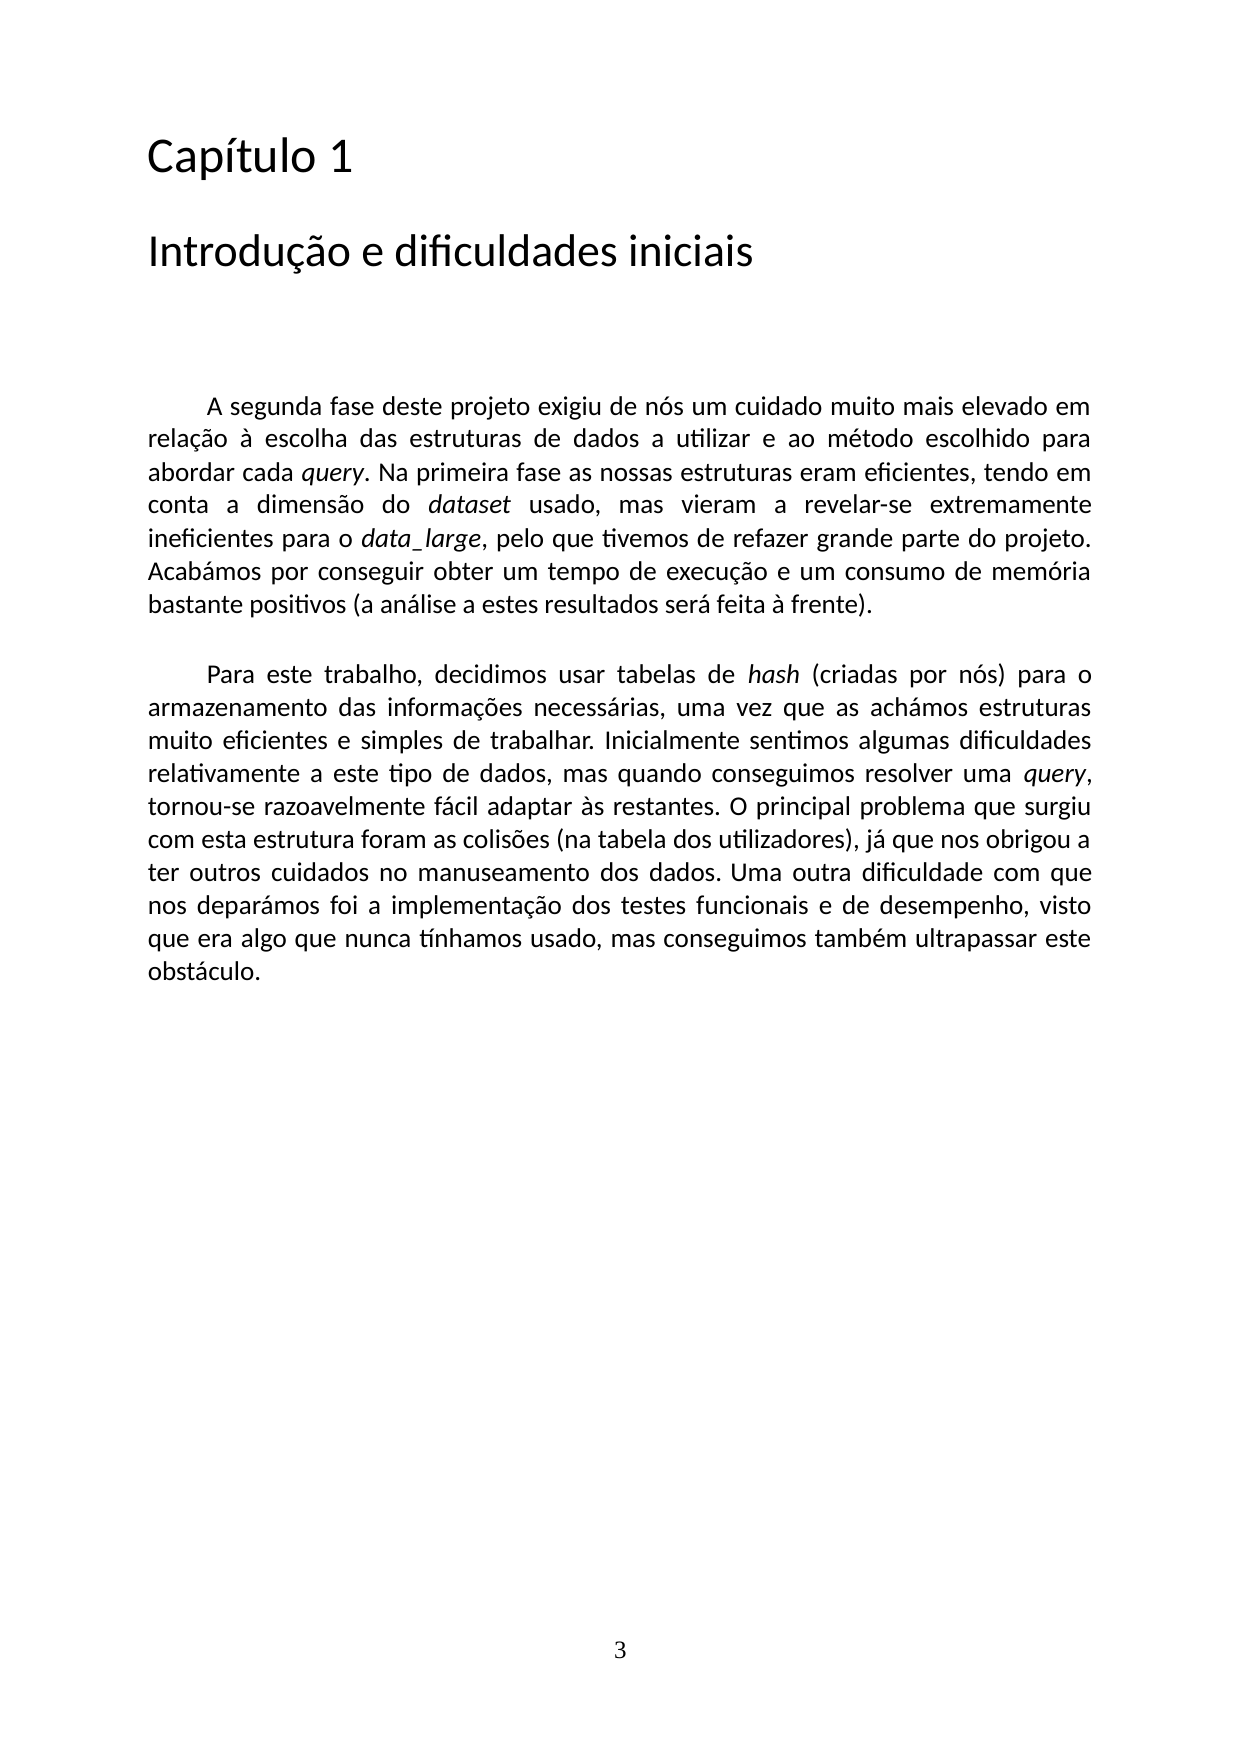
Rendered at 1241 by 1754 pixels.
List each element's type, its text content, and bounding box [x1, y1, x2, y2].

text Introdução e dificuldades iniciais [148, 222, 1093, 278]
text A segunda fase deste projeto exigiu de nós um cuidado muito mais elevado em relação à escolha das estruturas de dados a utilizar e ao método escolhido para abordar cada query. Na primeira fase as nossas estruturas eram eficientes, tendo em conta a dimensão do dataset usado, mas vieram a revelar-se extremamente ineficientes para o data_large, pelo que tivemos de refazer grande parte do projeto. Acabámos por conseguir obter um tempo de execução e um consumo de memória bastante positivos (a análise a estes resultados será feita à frente). [148, 389, 1093, 620]
text Capítulo 1 [148, 123, 1093, 184]
text Para este trabalho, decidimos usar tabelas de hash (criadas por nós) para o armazenamento das informações necessárias, uma vez que as achámos estruturas muito eficientes e simples de trabalhar. Inicialmente sentimos algumas dificuldades relativamente a este tipo de dados, mas quando conseguimos resolver uma query, tornou-se razoavelmente fácil adaptar às restantes. O principal problema que surgiu com esta estrutura foram as colisões (na tabela dos utilizadores), já que nos obrigou a ter outros cuidados no manuseamento dos dados. Uma outra dificuldade com que nos deparámos foi a implementação dos testes funcionais e de desempenho, visto que era algo que nunca tínhamos usado, mas conseguimos também ultrapassar este obstáculo. [148, 657, 1093, 987]
